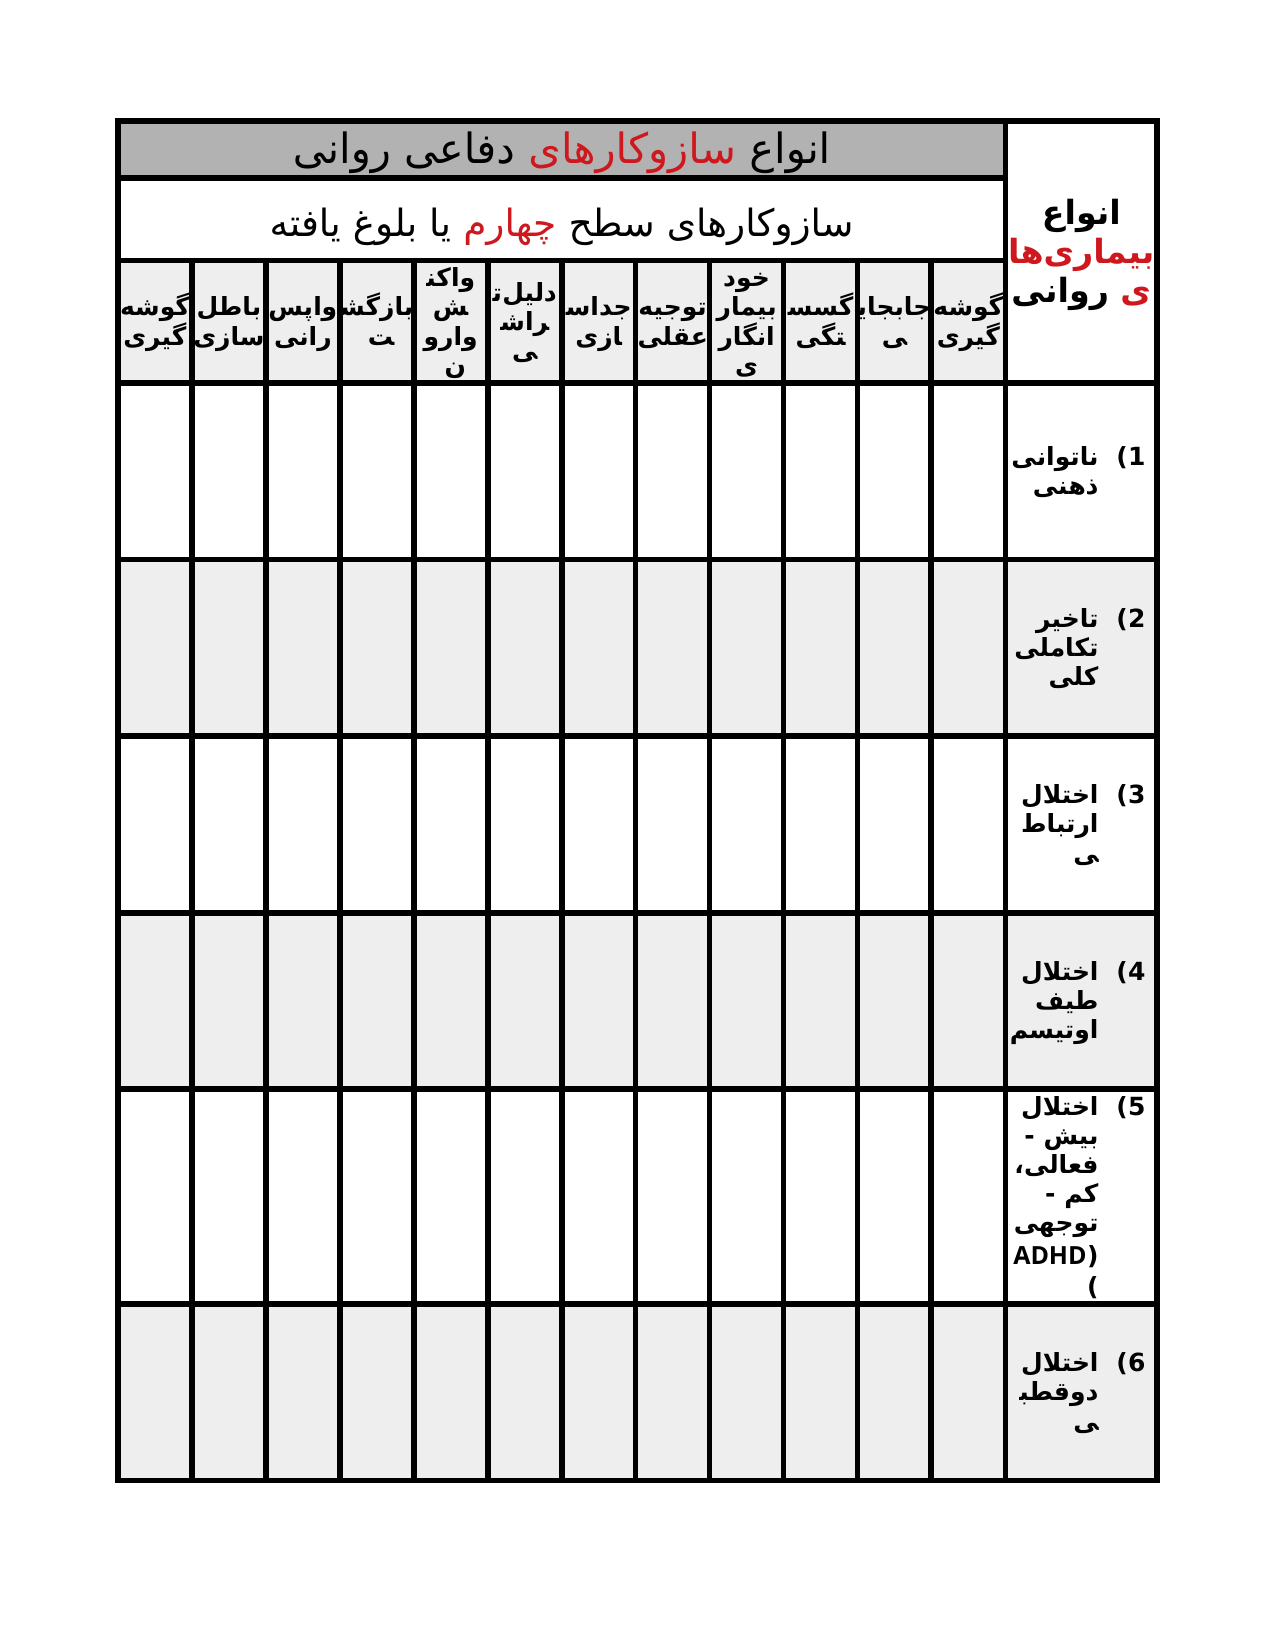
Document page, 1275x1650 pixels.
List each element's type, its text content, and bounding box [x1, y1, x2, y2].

table_cell توجیه عقلی [638, 263, 707, 380]
table_cell [860, 739, 928, 910]
table_cell خود بیمار انگاری [712, 263, 781, 380]
table_cell [712, 386, 781, 557]
table_cell [786, 1307, 855, 1478]
table_cell تاخیر تکاملی کلی [1008, 562, 1154, 733]
table_cell جداسازی [565, 263, 633, 380]
table_cell [786, 739, 855, 910]
table_cell اختلال بیش ­فعالی، کم ­توجهی (ADHD) [1008, 1092, 1154, 1301]
table_cell دلیل‌تراشی [491, 263, 559, 380]
table_cell [638, 1092, 707, 1301]
table_cell واپس رانی [269, 263, 337, 380]
table_cell [343, 1092, 411, 1301]
table_cell [712, 916, 781, 1086]
table_cell [934, 916, 1003, 1086]
table_cell [121, 916, 189, 1086]
table_cell [860, 386, 928, 557]
table_cell [565, 739, 633, 910]
table_cell [934, 1307, 1003, 1478]
table_cell [638, 739, 707, 910]
table_cell [786, 386, 855, 557]
table_cell [712, 1307, 781, 1478]
table_cell [269, 562, 337, 733]
table_cell گوشه‌گیری [934, 263, 1003, 380]
table_cell [565, 386, 633, 557]
table_cell [343, 1307, 411, 1478]
table_cell [121, 1092, 189, 1301]
table_cell [269, 1307, 337, 1478]
table_cell [269, 916, 337, 1086]
table_cell [491, 562, 559, 733]
table_cell [565, 1307, 633, 1478]
table_cell [417, 1307, 485, 1478]
table_cell [565, 562, 633, 733]
table_cell [638, 562, 707, 733]
table_cell [638, 916, 707, 1086]
table_cell [343, 916, 411, 1086]
table_cell [121, 562, 189, 733]
table_cell [638, 1307, 707, 1478]
table_cell [860, 562, 928, 733]
table_cell [786, 916, 855, 1086]
table_cell [860, 1092, 928, 1301]
table_cell [195, 1092, 263, 1301]
table_cell [417, 562, 485, 733]
table_cell [565, 916, 633, 1086]
table_cell [491, 1307, 559, 1478]
table_cell [491, 739, 559, 910]
table_cell [343, 386, 411, 557]
table_cell [269, 739, 337, 910]
table_cell [860, 916, 928, 1086]
table_cell گسستگی [786, 263, 855, 380]
table_cell بازگشت [343, 263, 411, 380]
table_cell اختلال دوقطبی [1008, 1307, 1154, 1478]
table_cell [195, 562, 263, 733]
table_cell [269, 386, 337, 557]
table_cell [269, 1092, 337, 1301]
table_cell [934, 1092, 1003, 1301]
table_cell سازوکارهای سطح چهارم یا بلوغ یافته [121, 181, 1003, 258]
table_cell [786, 562, 855, 733]
table_cell [417, 1092, 485, 1301]
table_cell [343, 739, 411, 910]
table_cell [417, 916, 485, 1086]
table_cell [121, 739, 189, 910]
table_cell [417, 739, 485, 910]
table_cell ناتوانی ذهنی [1008, 386, 1154, 557]
table_cell [860, 1307, 928, 1478]
table_cell [195, 1307, 263, 1478]
table_cell [343, 562, 411, 733]
table_cell [786, 1092, 855, 1301]
table_cell [934, 386, 1003, 557]
table_cell جابجایی [860, 263, 928, 380]
table_cell [712, 739, 781, 910]
table_cell اختلال ارتباطی [1008, 739, 1154, 910]
table_cell [712, 1092, 781, 1301]
table_cell [712, 562, 781, 733]
table_cell اختلال طیف اوتیسم [1008, 916, 1154, 1086]
table_header انواع سازوکارهای دفاعی روانی [121, 124, 1003, 175]
table_cell [417, 386, 485, 557]
table_cell [195, 739, 263, 910]
table_cell [491, 916, 559, 1086]
table_cell [491, 386, 559, 557]
table_cell [934, 739, 1003, 910]
table_cell [121, 1307, 189, 1478]
table_cell گوشه‌گیری [121, 263, 189, 380]
table_cell [121, 386, 189, 557]
table_cell [934, 562, 1003, 733]
table_cell [195, 386, 263, 557]
table_cell واکنش وارون [417, 263, 485, 380]
table_cell باطل‌سازی [195, 263, 263, 380]
table_cell [638, 386, 707, 557]
table_cell [491, 1092, 559, 1301]
table_cell [565, 1092, 633, 1301]
table_header انواع بیماری‌های روانی [1008, 124, 1154, 380]
table_cell [195, 916, 263, 1086]
